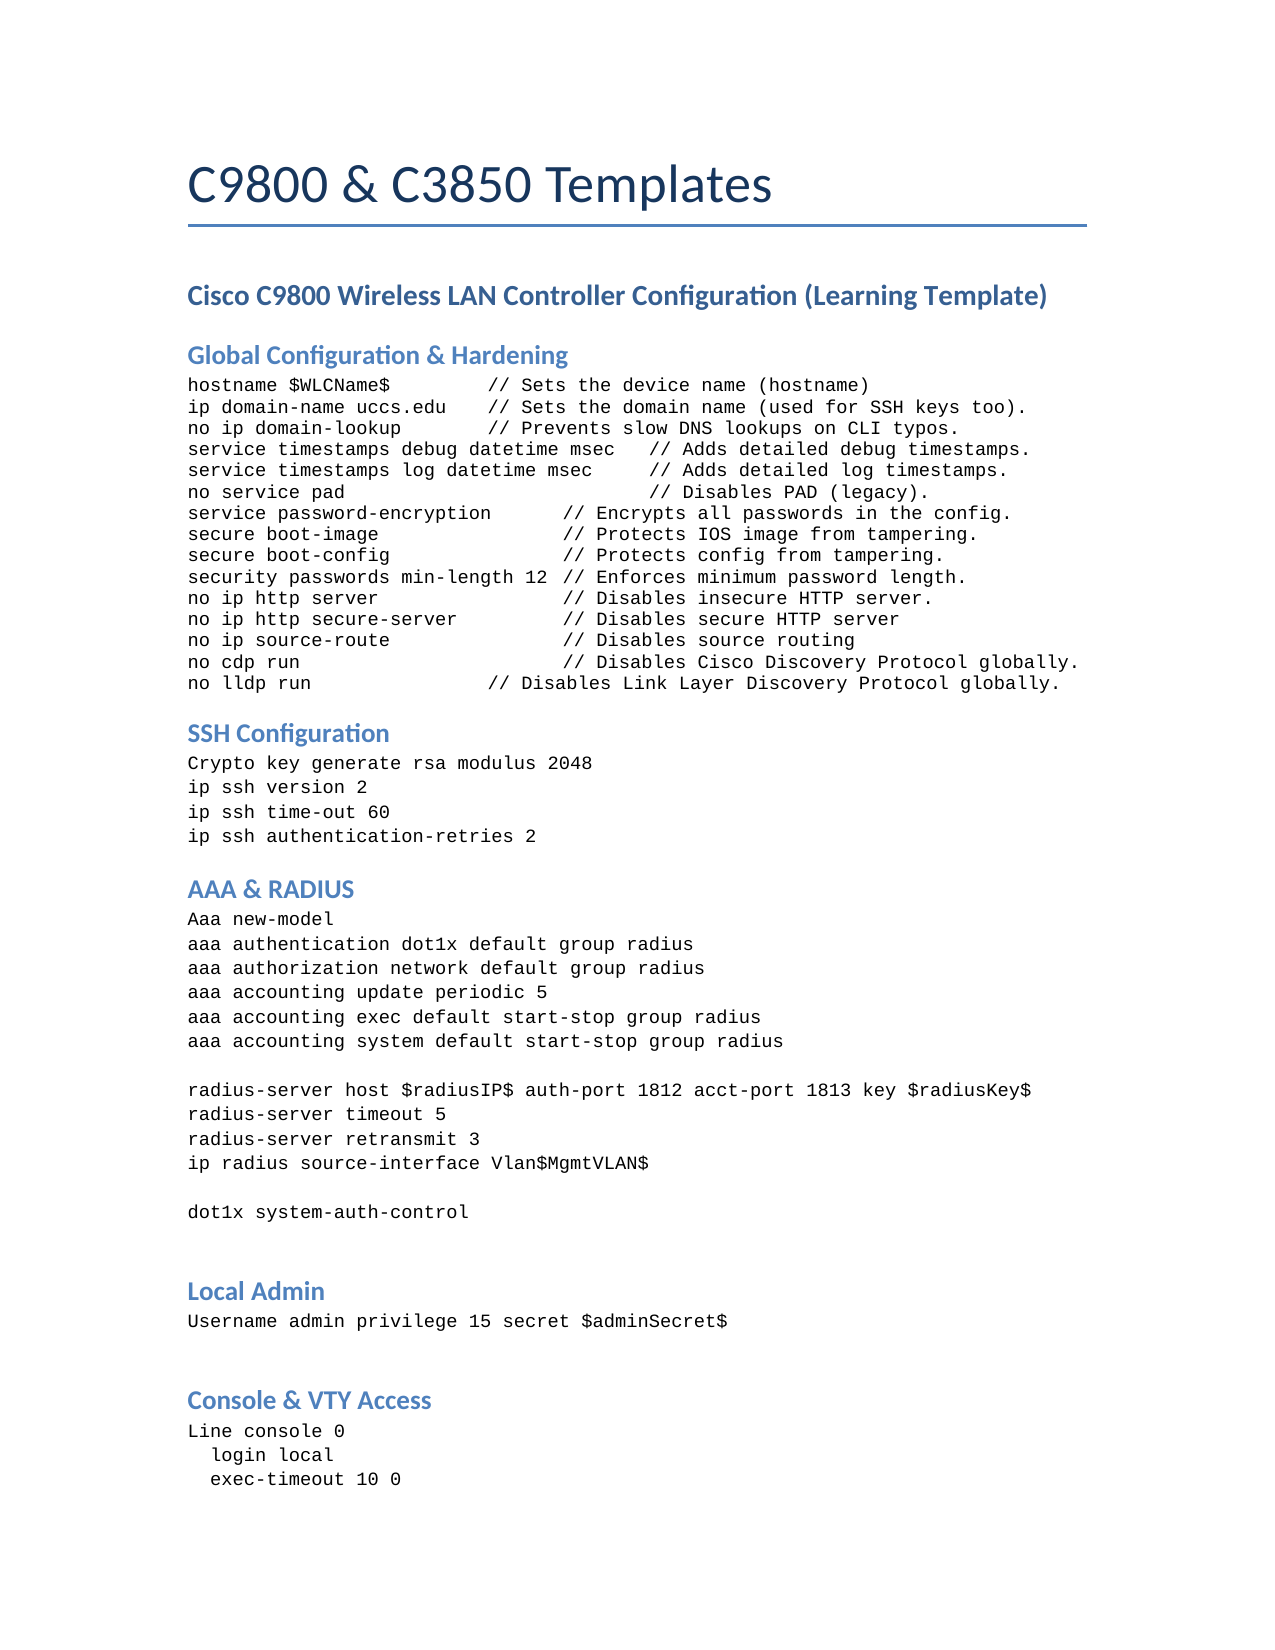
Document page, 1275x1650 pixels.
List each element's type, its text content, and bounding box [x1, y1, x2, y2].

text no cdp run // Disables Cisco Discovery Protocol globally. [187, 652, 1087, 674]
subtitle Local Admin [187, 1274, 1087, 1307]
text login local [187, 1446, 1087, 1467]
text ip domain-name uccs.edu // Sets the domain name (used for SSH keys too). [187, 397, 1087, 419]
text no ip source-route // Disables source routing [187, 631, 1087, 652]
text no ip http server // Disables insecure HTTP server. [187, 589, 1087, 610]
subtitle Console & VTY Access [187, 1383, 1087, 1417]
text no lldp run // Disables Link Layer Discovery Protocol globally. [187, 674, 1087, 695]
text aaa accounting system default start-stop group radius [187, 1032, 1087, 1053]
text Crypto key generate rsa modulus 2048 [187, 754, 1087, 775]
text service timestamps debug datetime msec // Adds detailed debug timestamps. [187, 440, 1087, 461]
text ip ssh time-out 60 [187, 802, 1087, 824]
text radius-server timeout 5 [187, 1105, 1087, 1126]
subtitle Cisco C9800 Wireless LAN Controller Configuration (Learning Template) [187, 277, 1087, 312]
text dot1x system-auth-control [187, 1202, 1087, 1224]
text aaa authentication dot1x default group radius [187, 934, 1087, 956]
text radius-server retransmit 3 [187, 1129, 1087, 1151]
text no service pad // Disables PAD (legacy). [187, 482, 1087, 504]
text hostname $WLCName$ // Sets the device name (hostname) [187, 376, 1087, 397]
text no ip http secure-server // Disables secure HTTP server [187, 610, 1087, 631]
text service timestamps log datetime msec // Adds detailed log timestamps. [187, 461, 1087, 482]
text ip radius source-interface Vlan$MgmtVLAN$ [187, 1154, 1087, 1175]
text exec-timeout 10 0 [187, 1470, 1087, 1491]
text Username admin privilege 15 secret $adminSecret$ [187, 1312, 1087, 1333]
text ip ssh authentication-retries 2 [187, 827, 1087, 848]
text Aaa new-model [187, 910, 1087, 931]
text service password-encryption // Encrypts all passwords in the config. [187, 504, 1087, 525]
text aaa accounting exec default start-stop group radius [187, 1007, 1087, 1029]
text radius-server host $radiusIP$ auth-port 1812 acct-port 1813 key $radiusKey$ [187, 1081, 1087, 1102]
text secure boot-config // Protects config from tampering. [187, 546, 1087, 567]
text ip ssh version 2 [187, 778, 1087, 799]
subtitle SSH Configuration [187, 716, 1087, 749]
text no ip domain-lookup // Prevents slow DNS lookups on CLI typos. [187, 419, 1087, 440]
subtitle Global Configuration & Hardening [187, 338, 1087, 371]
text aaa authorization network default group radius [187, 959, 1087, 980]
text aaa accounting update periodic 5 [187, 983, 1087, 1004]
text security passwords min-length 12 // Enforces minimum password length. [187, 567, 1087, 589]
text secure boot-image // Protects IOS image from tampering. [187, 525, 1087, 546]
subtitle AAA & RADIUS [187, 872, 1087, 905]
text Line console 0 [187, 1421, 1087, 1443]
title C9800 & C3850 Templates [187, 150, 1087, 227]
